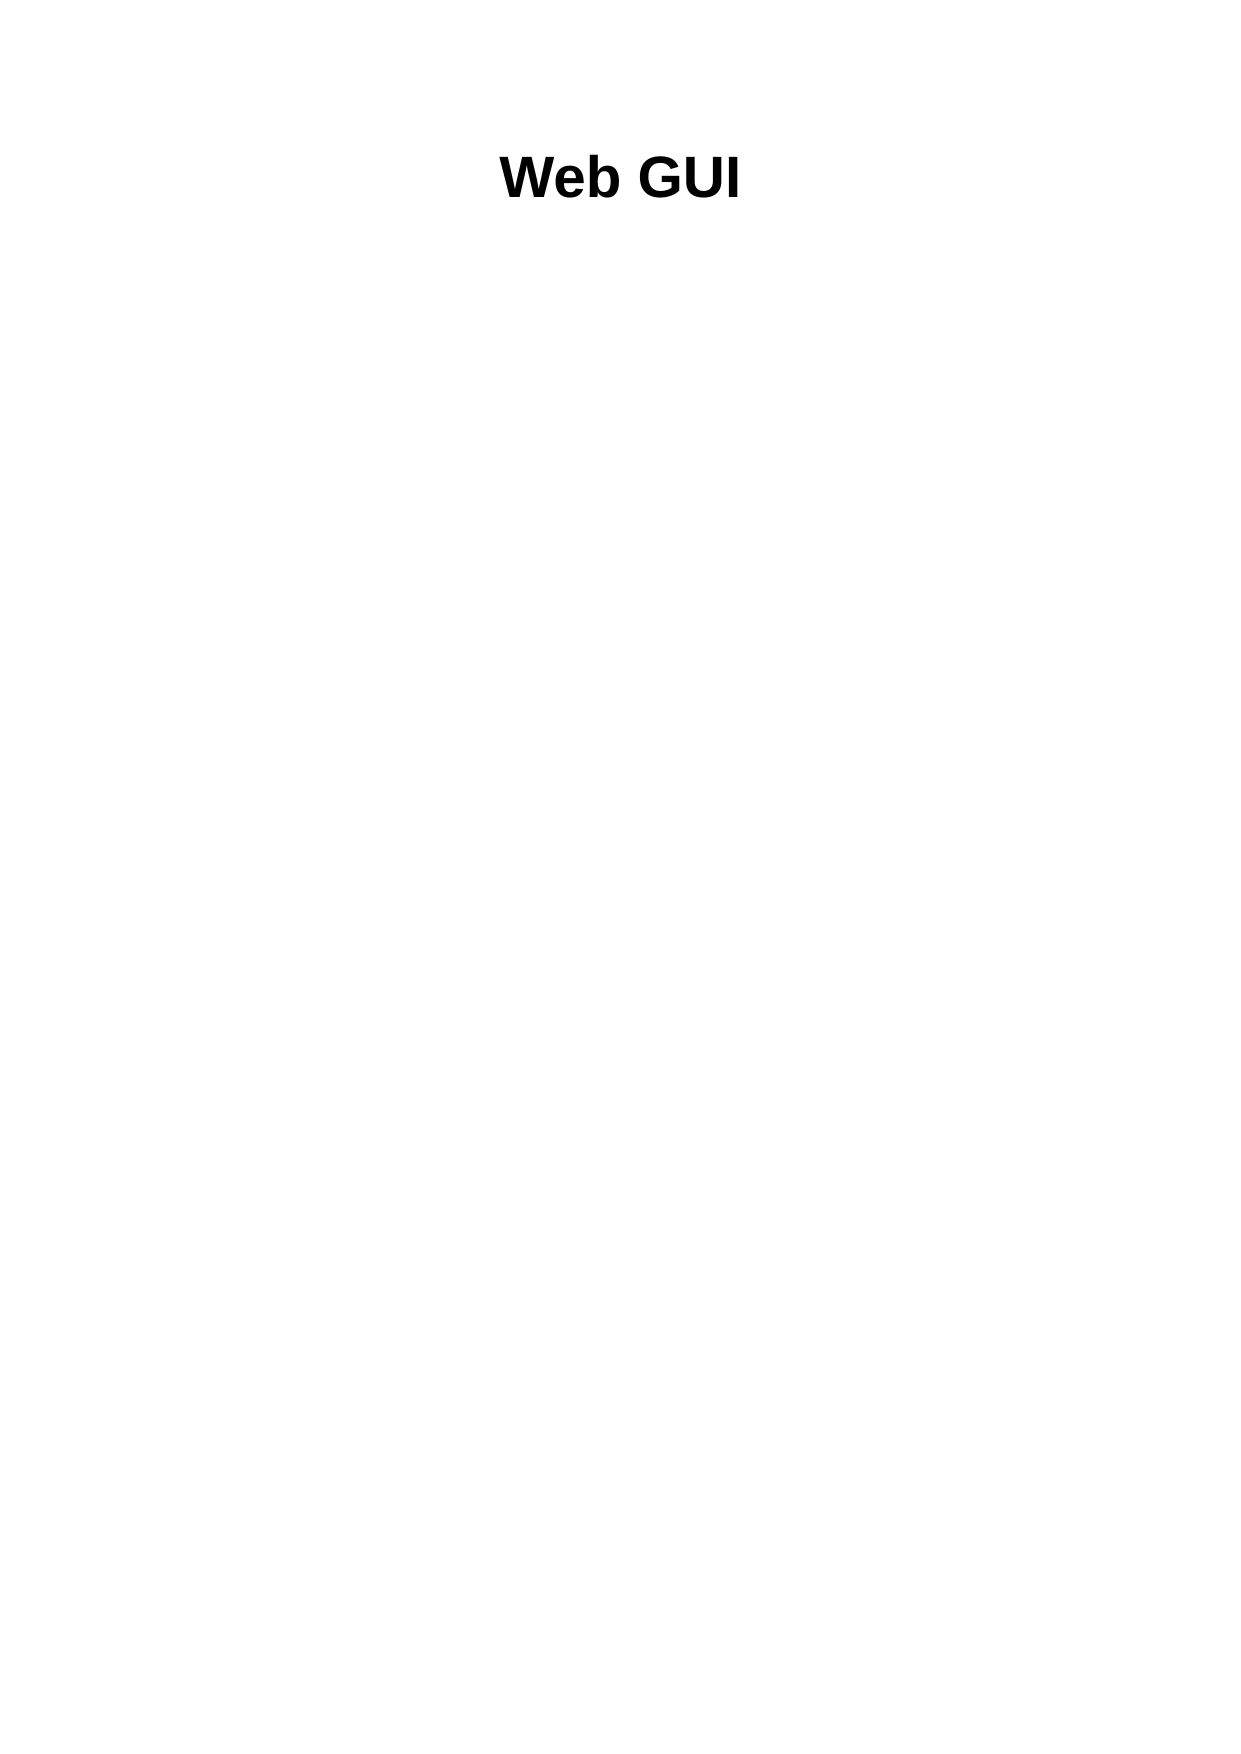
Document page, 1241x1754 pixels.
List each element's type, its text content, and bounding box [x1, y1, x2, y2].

title Web GUI [118, 143, 1122, 210]
